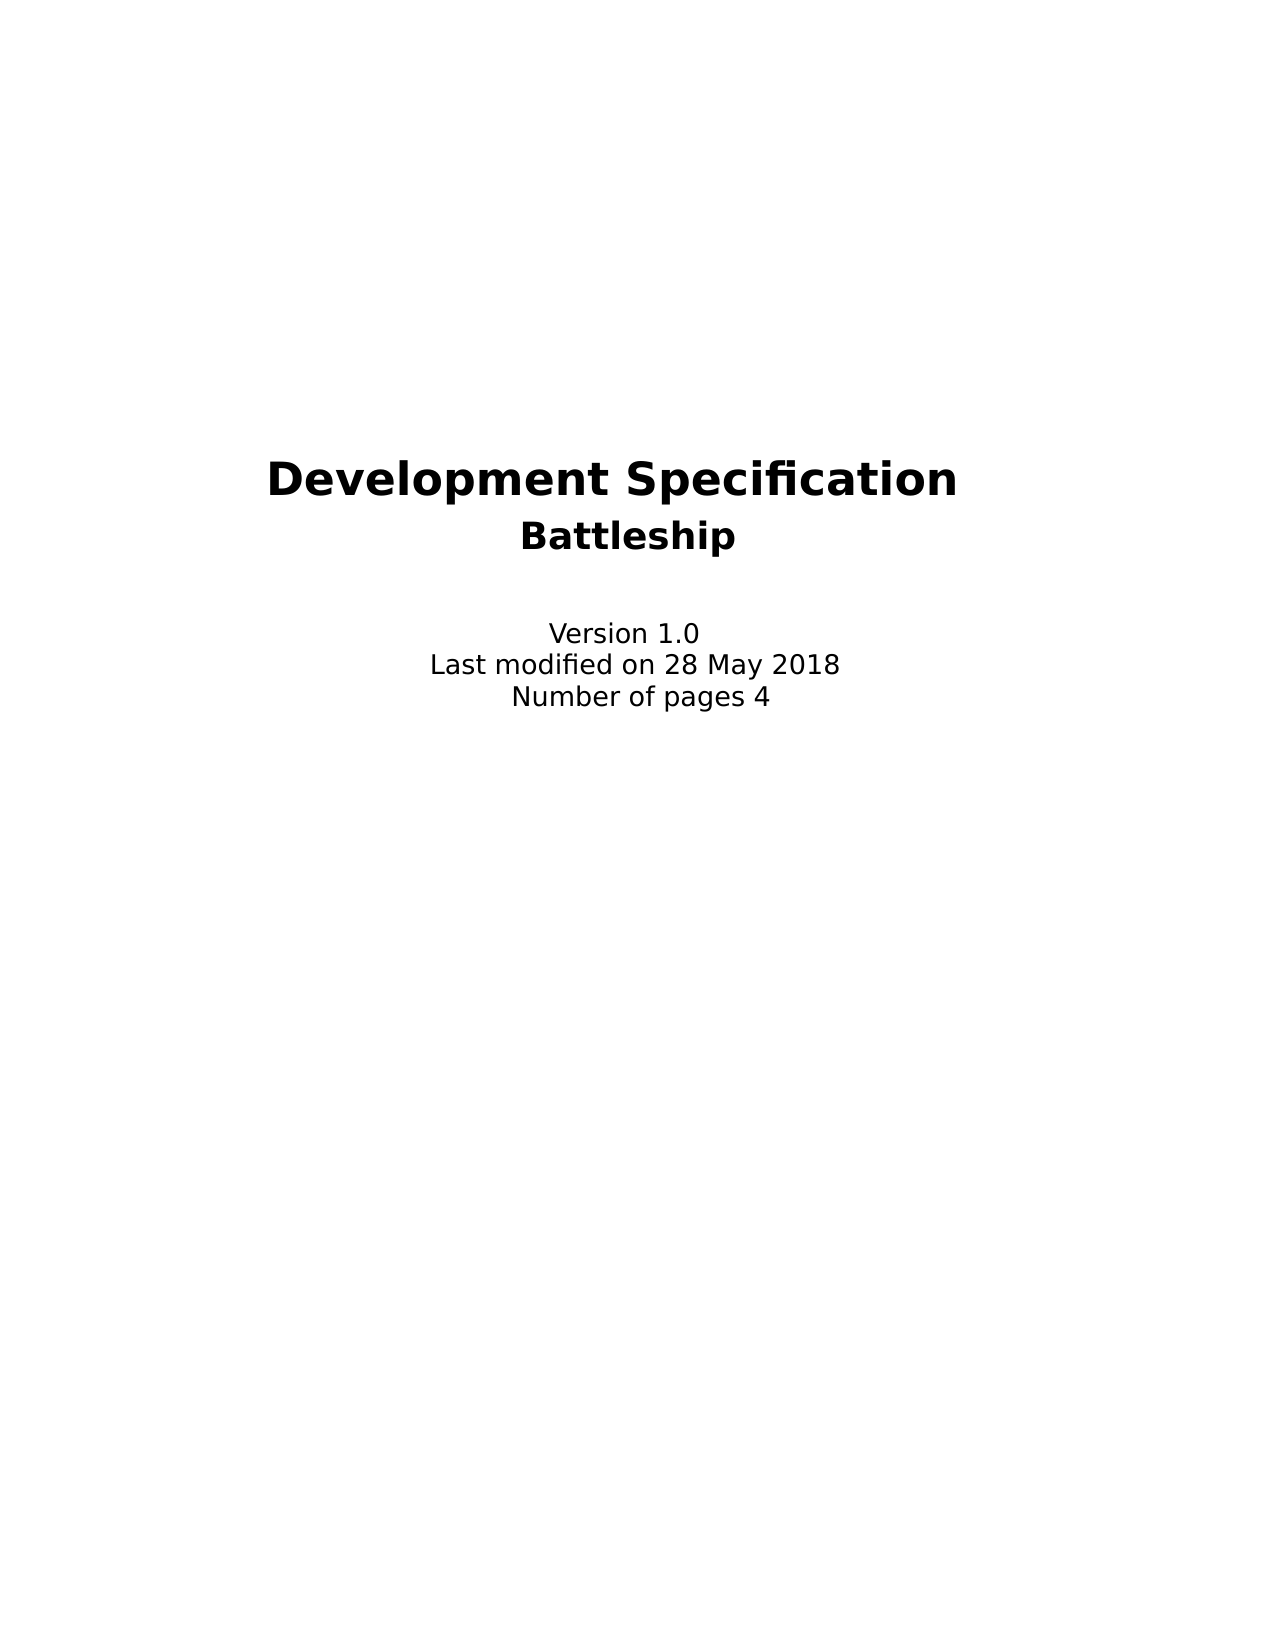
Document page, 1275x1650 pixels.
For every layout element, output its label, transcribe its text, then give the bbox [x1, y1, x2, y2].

text Last modified on 28 May 2018 Number of pages 4 [118, 650, 1157, 713]
text Battleship [118, 506, 1157, 560]
text Version 1.0 [118, 618, 1157, 650]
text Development Specification [118, 453, 1157, 506]
